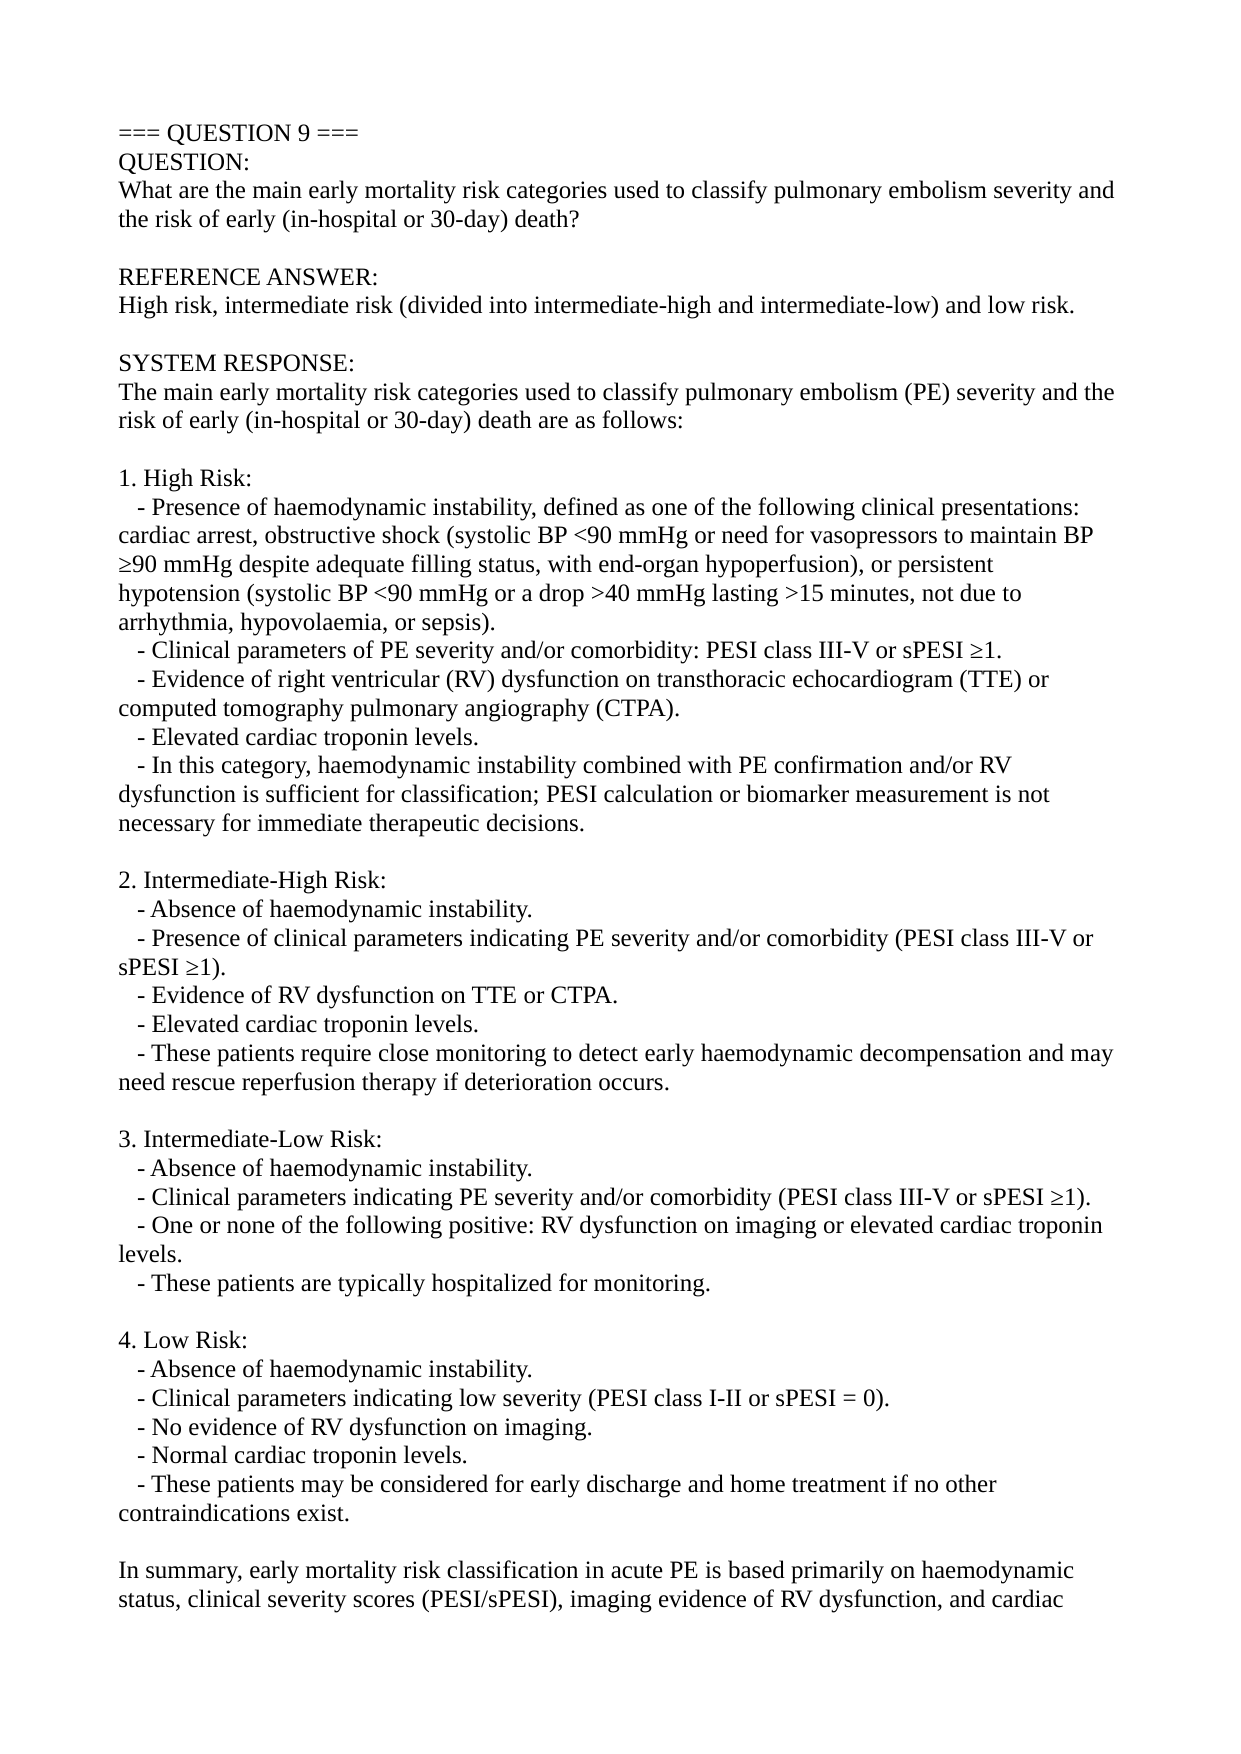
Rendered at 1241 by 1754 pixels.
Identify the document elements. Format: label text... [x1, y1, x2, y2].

text === QUESTION 9 === QUESTION: What are the main early mortality risk categories used to classify pulmonary embolism severity and the risk of early (in-hospital or 30-day) death? REFERENCE ANSWER: High risk, intermediate risk (divided into intermediate-high and intermediate-low) and low risk. SYSTEM RESPONSE: The main early mortality risk categories used to classify pulmonary embolism (PE) severity and the risk of early (in-hospital or 30-day) death are as follows: 1. High Risk: - Presence of haemodynamic instability, defined as one of the following clinical presentations: cardiac arrest, obstructive shock (systolic BP <90 mmHg or need for vasopressors to maintain BP ≥90 mmHg despite adequate filling status, with end-organ hypoperfusion), or persistent hypotension (systolic BP <90 mmHg or a drop >40 mmHg lasting >15 minutes, not due to arrhythmia, hypovolaemia, or sepsis). - Clinical parameters of PE severity and/or comorbidity: PESI class III-V or sPESI ≥1. - Evidence of right ventricular (RV) dysfunction on transthoracic echocardiogram (TTE) or computed tomography pulmonary angiography (CTPA). - Elevated cardiac troponin levels. - In this category, haemodynamic instability combined with PE confirmation and/or RV dysfunction is sufficient for classification; PESI calculation or biomarker measurement is not necessary for immediate therapeutic decisions. 2. Intermediate-High Risk: - Absence of haemodynamic instability. - Presence of clinical parameters indicating PE severity and/or comorbidity (PESI class III-V or sPESI ≥1). - Evidence of RV dysfunction on TTE or CTPA. - Elevated cardiac troponin levels. - These patients require close monitoring to detect early haemodynamic decompensation and may need rescue reperfusion therapy if deterioration occurs. 3. Intermediate-Low Risk: - Absence of haemodynamic instability. - Clinical parameters indicating PE severity and/or comorbidity (PESI class III-V or sPESI ≥1). - One or none of the following positive: RV dysfunction on imaging or elevated cardiac troponin levels. - These patients are typically hospitalized for monitoring. 4. Low Risk: - Absence of haemodynamic instability. - Clinical parameters indicating low severity (PESI class I-II or sPESI = 0). - No evidence of RV dysfunction on imaging. - Normal cardiac troponin levels. - These patients may be considered for early discharge and home treatment if no other contraindications exist. In summary, early mortality risk classification in acute PE is based primarily on haemodynamic status, clinical severity scores (PESI/sPESI), imaging evidence of RV dysfunction, and cardiac [118, 118, 1122, 1613]
